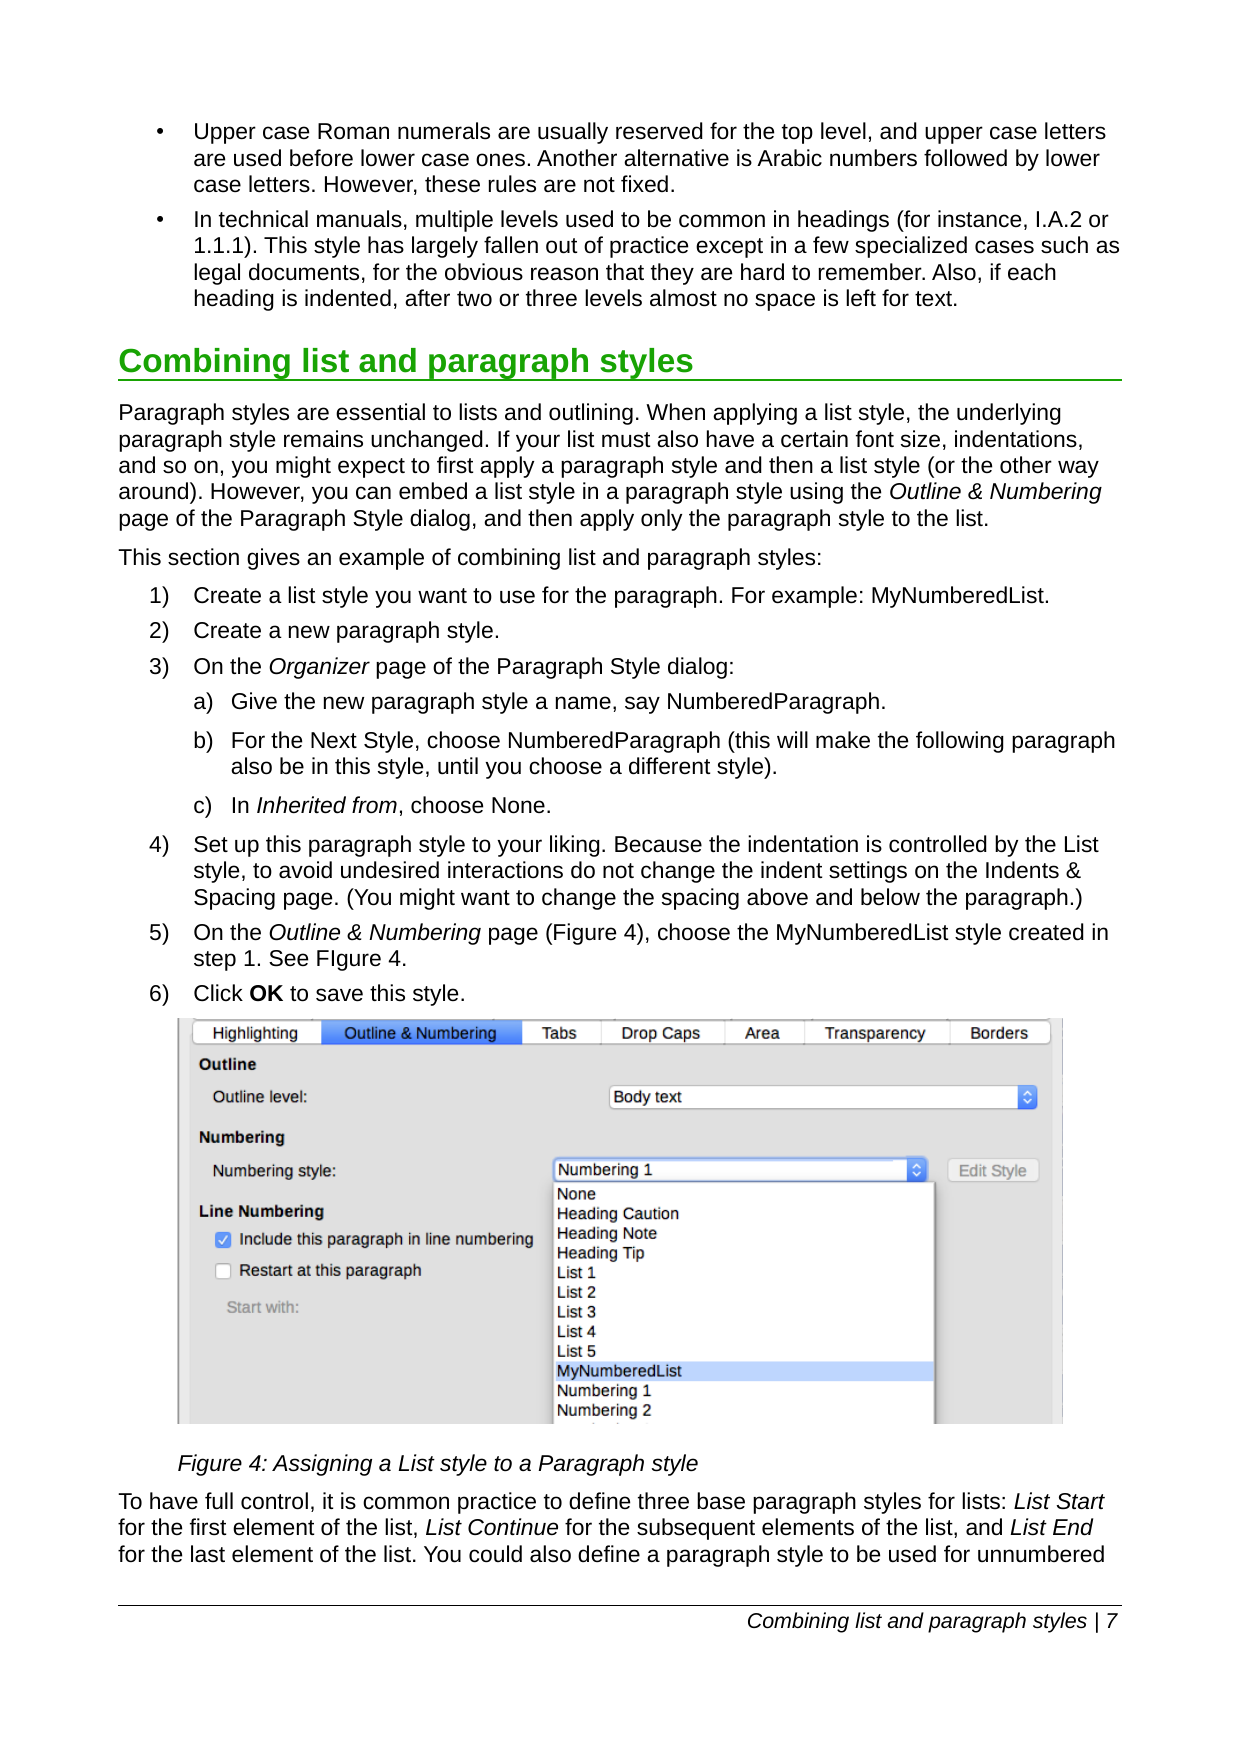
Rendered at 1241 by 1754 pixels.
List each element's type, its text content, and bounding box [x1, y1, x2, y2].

list Create a list style you want to use for the paragraph. For example: MyNumberedList. [169, 582, 1122, 609]
list In Inherited from, choose None. [193, 792, 1122, 818]
text Paragraph styles are essential to lists and outlining. When applying a list style, the underlying paragraph style remains unchanged. If your list must also have a certain font size, indentations, and so on, you might expect to first apply a paragraph style and then a list style (or the other way around). However, you can embed a list style in a paragraph style using the Outline & Numbering page of the Paragraph Style dialog, and then apply only the paragraph style to the list. [118, 399, 1122, 531]
list For the Next Style, choose NumberedParagraph (this will make the following paragraph also be in this style, until you choose a different style). [193, 727, 1122, 779]
subtitle Combining list and paragraph styles [118, 341, 1122, 379]
text To have full control, it is common practice to define three base paragraph styles for lists: List Start for the first element of the list, List Continue for the subsequent elements of the list, and List End for the last element of the list. You could also define a paragraph style to be used for unnumbered [118, 1488, 1122, 1567]
list In technical manuals, multiple levels used to be common in headings (for instance, I.A.2 or 1.1.1). This style has largely fallen out of practice except in a few specialized cases such as legal documents, for the obvious reason that they are hard to remember. Also, if each heading is indented, after two or three levels almost no space is left for text. [156, 206, 1122, 311]
list This section gives an example of combining list and paragraph styles: [118, 543, 1122, 570]
list On the Organizer page of the Paragraph Style dialog: [169, 653, 1122, 679]
list On the Outline & Numbering page (Figure 4), choose the MyNumberedList style created in step 1. See FIgure 4. [169, 919, 1122, 971]
list Upper case Roman numerals are usually reserved for the top level, and upper case letters are used before lower case ones. Another alternative is Arabic numbers followed by lower case letters. However, these rules are not fixed. [156, 118, 1122, 197]
text Figure 4: Assigning a List style to a Paragraph style [177, 1449, 1063, 1476]
picture [177, 1018, 1063, 1424]
list Click OK to save this style. [169, 980, 1122, 1007]
list Set up this paragraph style to your liking. Because the indentation is controlled by the List style, to avoid undesired interactions do not change the indent settings on the Indents & Spacing page. (You might want to change the spacing above and below the paragraph.) [169, 831, 1122, 910]
list Create a new paragraph style. [169, 617, 1122, 644]
list Give the new paragraph style a name, say NumberedParagraph. [193, 688, 1122, 714]
